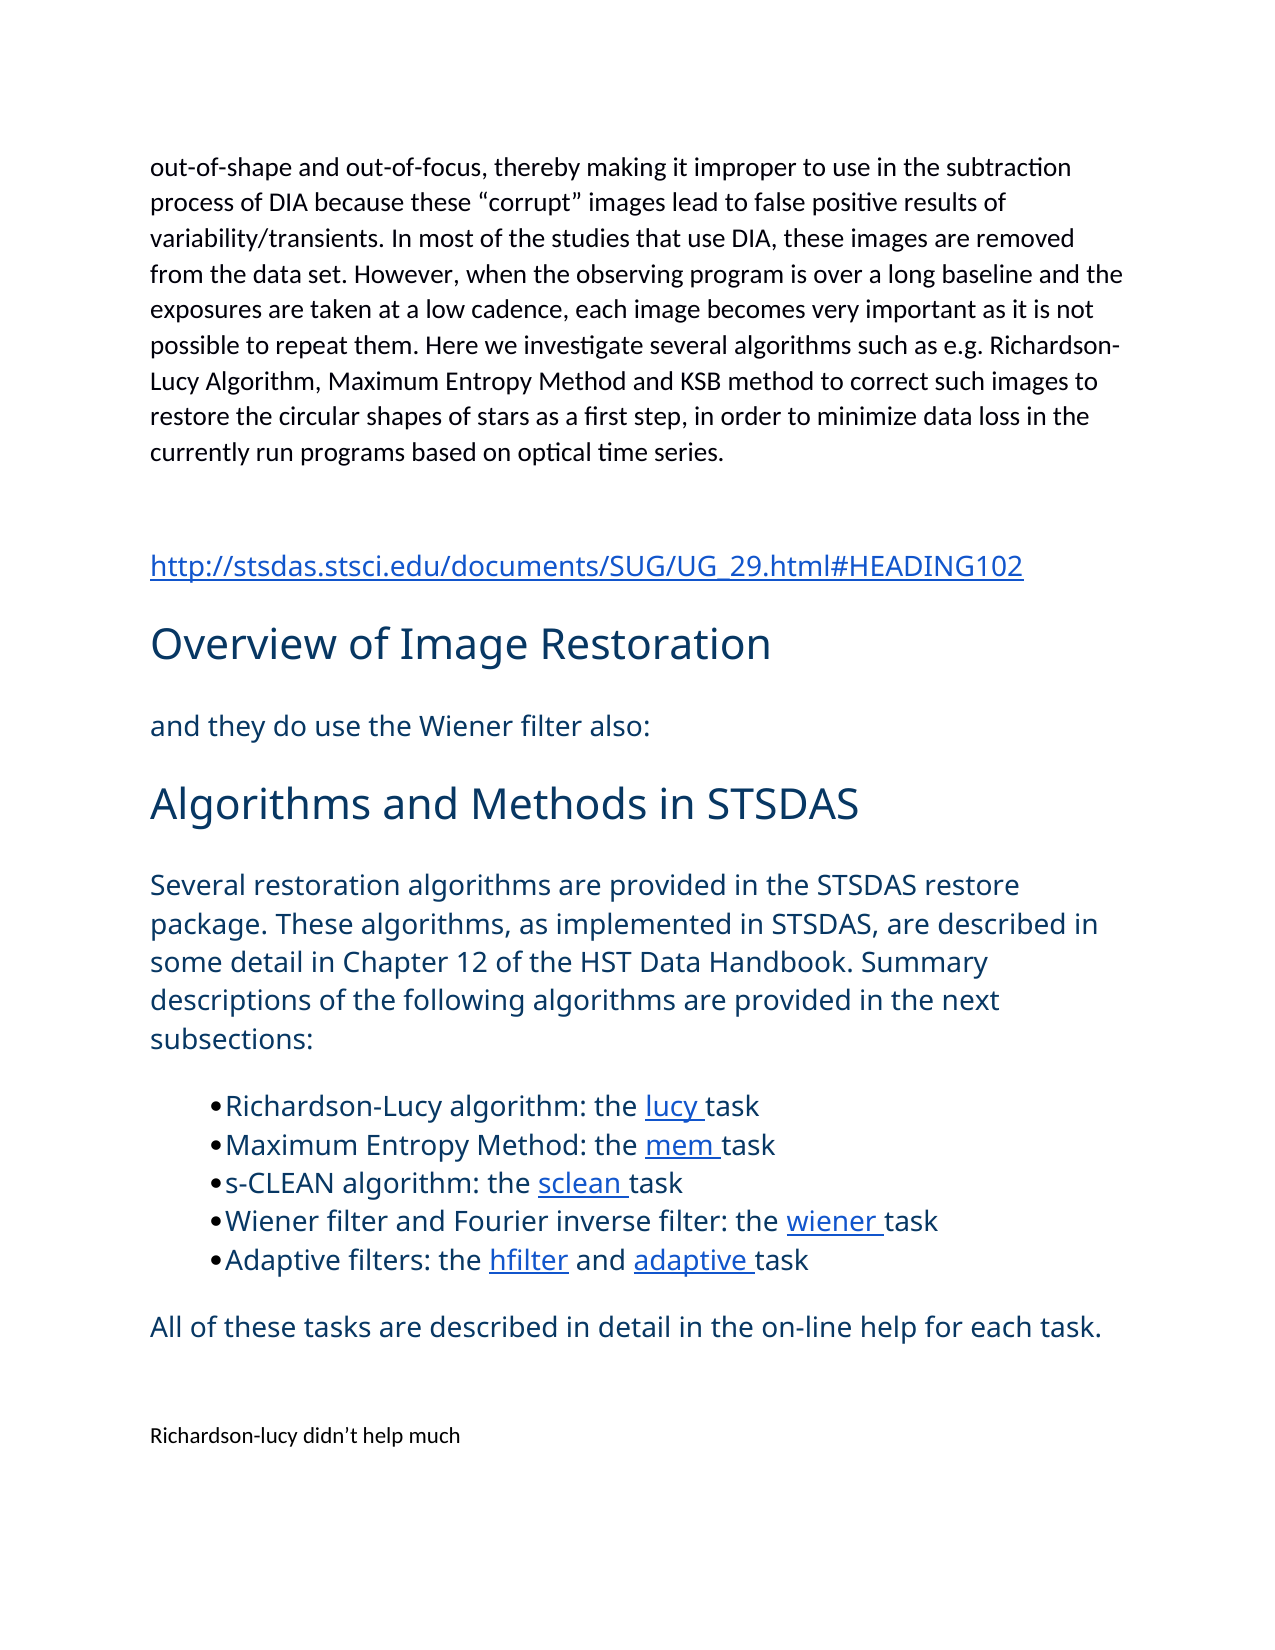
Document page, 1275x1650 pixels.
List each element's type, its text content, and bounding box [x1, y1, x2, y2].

subtitle Algorithms and Methods in STSDAS [150, 774, 1125, 832]
list Wiener filter and Fourier inverse filter: the wiener task [211, 1201, 1125, 1240]
text Several restoration algorithms are provided in the STSDAS restore package. These algorithms, as implemented in STSDAS, are described in some detail in Chapter 12 of the HST Data Handbook. Summary descriptions of the following algorithms are provided in the next subsections: [150, 866, 1125, 1057]
text out-of-shape and out-of-focus, thereby making it improper to use in the subtraction process of DIA because these “corrupt” images lead to false positive results of variability/transients. In most of the studies that use DIA, these images are removed from the data set. However, when the observing program is over a long baseline and the exposures are taken at a low cadence, each image becomes very important as it is not possible to repeat them. Here we investigate several algorithms such as e.g. Richardson-Lucy Algorithm, Maximum Entropy Method and KSB method to correct such images to restore the circular shapes of stars as a first step, in order to minimize data loss in the currently run programs based on optical time series. [150, 150, 1125, 468]
list Adaptive filters: the hfilter and adaptive task [211, 1240, 1125, 1278]
text All of these tasks are described in detail in the on-line help for each task. [150, 1307, 1125, 1346]
list Maximum Entropy Method: the mem task [211, 1125, 1125, 1163]
list Richardson-Lucy algorithm: the lucy task [211, 1086, 1125, 1125]
text Richardson-lucy didn’t help much [150, 1422, 1125, 1450]
list s-CLEAN algorithm: the sclean task [211, 1163, 1125, 1201]
text and they do use the Wiener filter also: [150, 706, 1125, 744]
subtitle Overview of Image Restoration [150, 614, 1125, 672]
text http://stsdas.stsci.edu/documents/SUG/UG_29.html#HEADING102 [150, 547, 1125, 585]
